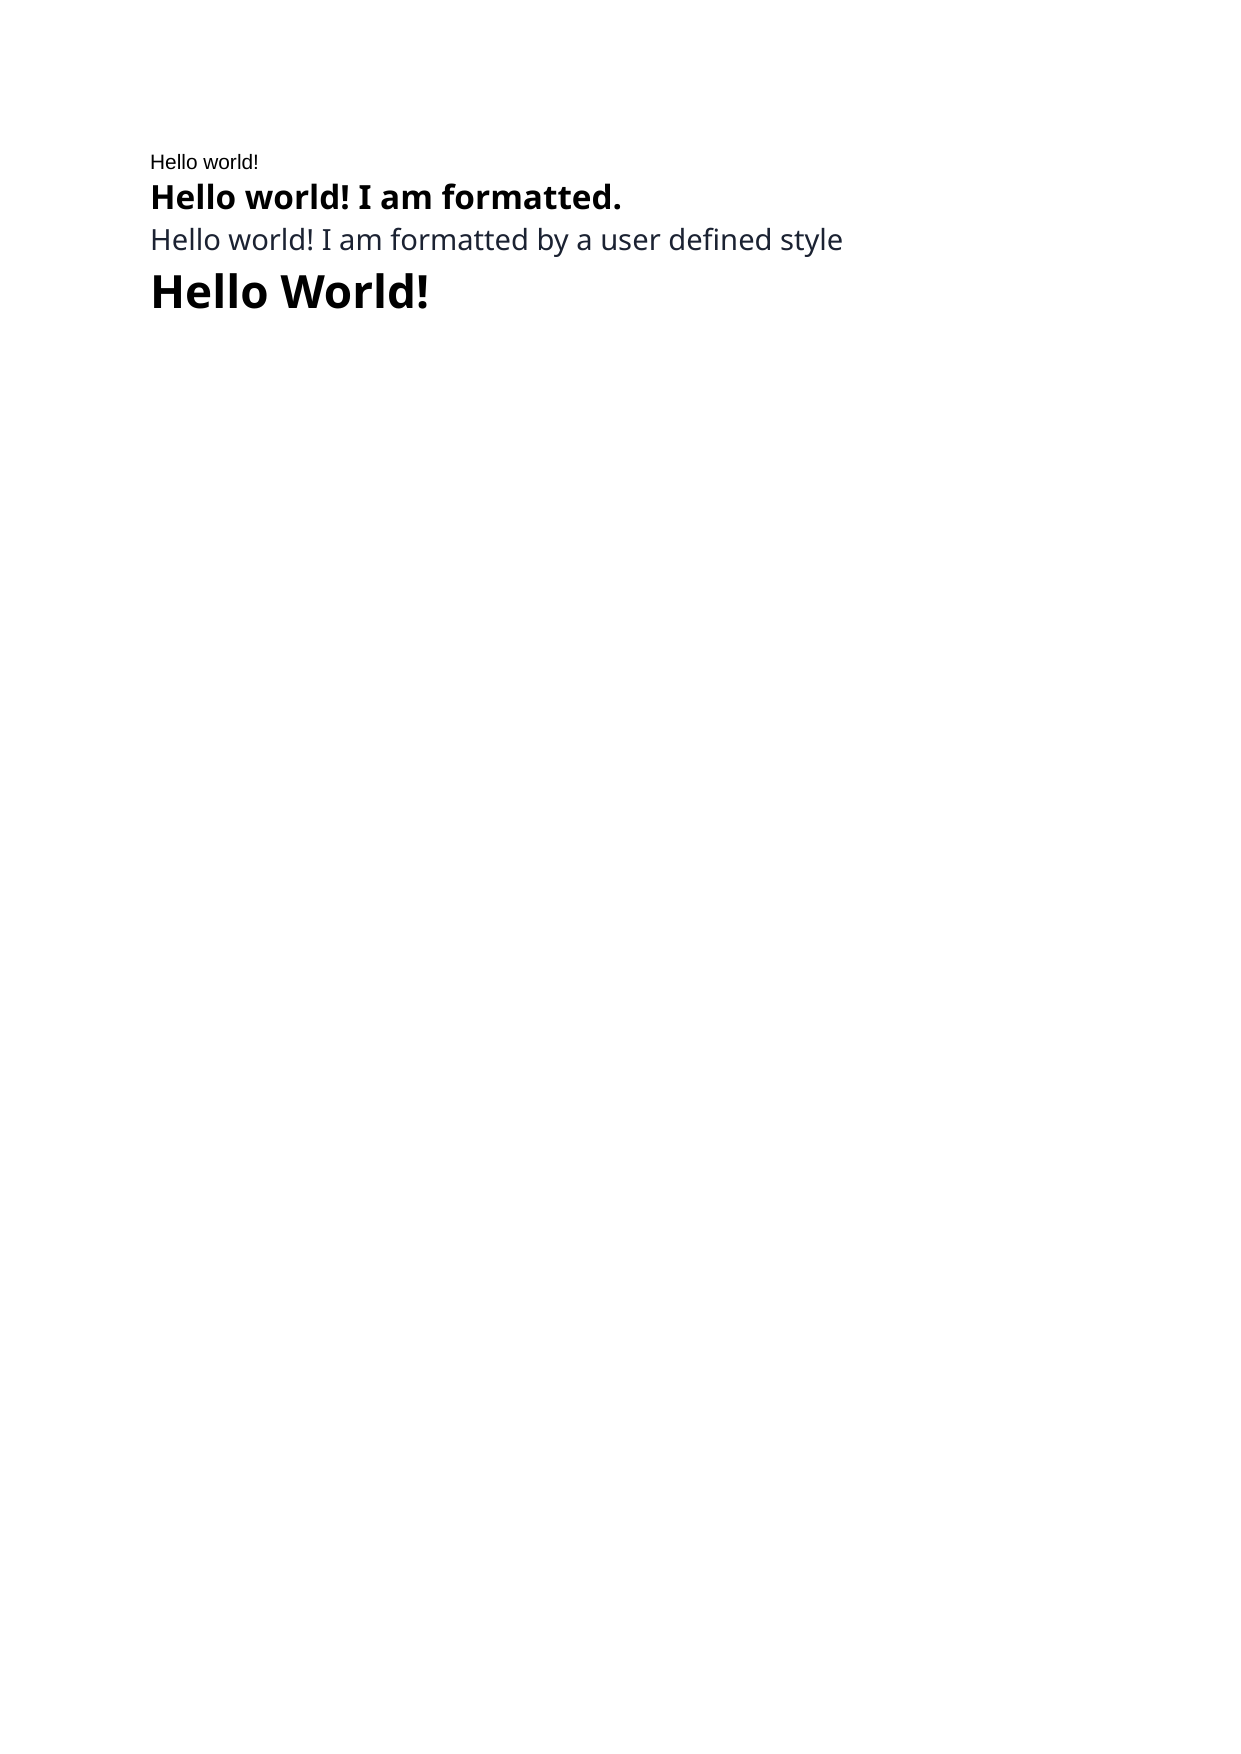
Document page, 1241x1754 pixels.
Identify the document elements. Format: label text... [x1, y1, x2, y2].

text Hello world! I am formatted by a user defined style [150, 219, 1090, 259]
text Hello world! [150, 150, 1090, 174]
text Hello World! [150, 259, 1090, 321]
text Hello world! I am formatted. [150, 174, 1090, 219]
